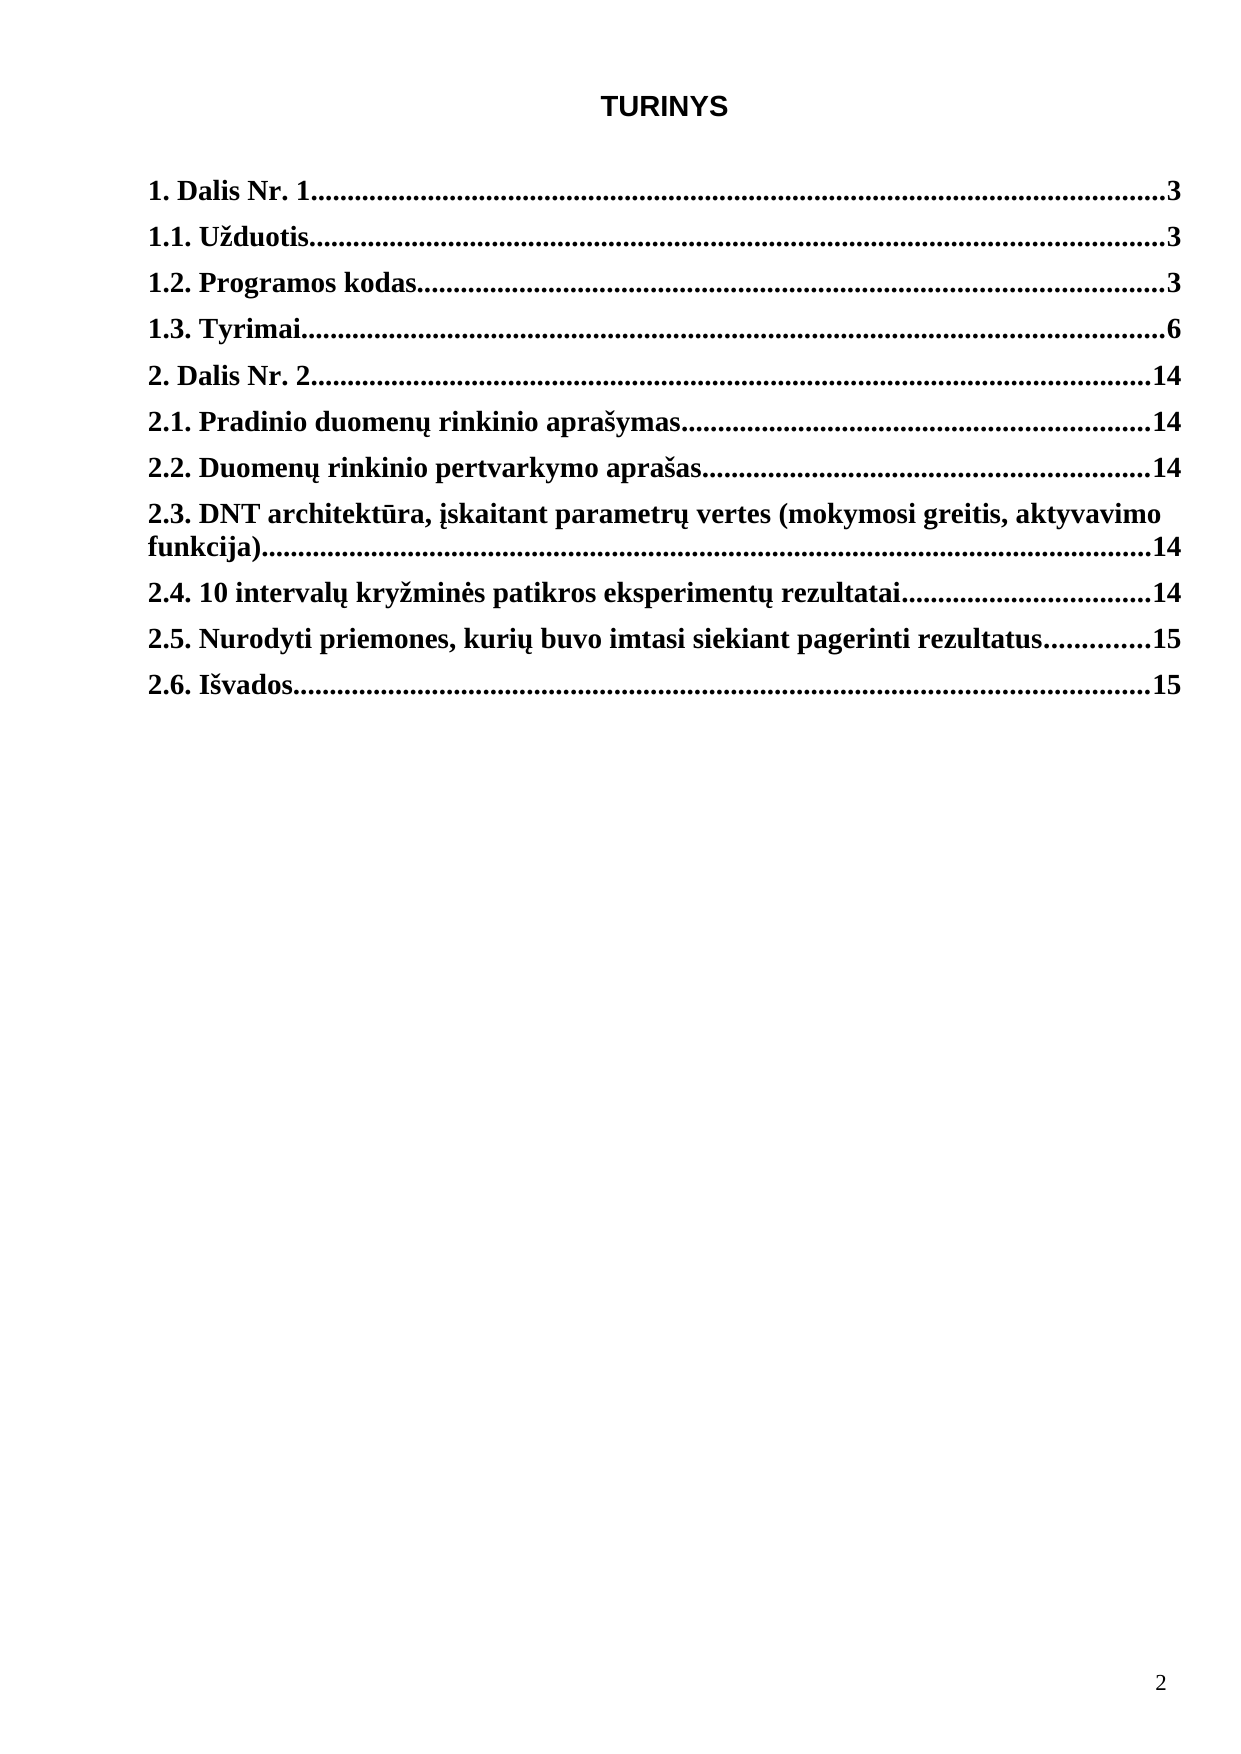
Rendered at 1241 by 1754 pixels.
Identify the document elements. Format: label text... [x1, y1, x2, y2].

text 2.5. Nurodyti priemones, kurių buvo imtasi siekiant pagerinti rezultatus 15 [148, 621, 1181, 655]
text 1.3. Tyrimai 6 [148, 312, 1181, 345]
text TURINYS [148, 89, 1181, 122]
text 1. Dalis Nr. 1 3 [148, 173, 1181, 207]
text 1.2. Programos kodas 3 [148, 266, 1181, 299]
text 2.6. Išvados 15 [148, 667, 1181, 701]
text 2.3. DNT architektūra, įskaitant parametrų vertes (mokymosi greitis, aktyvavimo funkcija) 14 [148, 496, 1181, 563]
text 1.1. Užduotis 3 [148, 219, 1181, 253]
text 2.4. 10 intervalų kryžminės patikros eksperimentų rezultatai 14 [148, 575, 1181, 609]
text 2. Dalis Nr. 2 14 [148, 358, 1181, 391]
text 2.2. Duomenų rinkinio pertvarkymo aprašas 14 [148, 450, 1181, 483]
text 2.1. Pradinio duomenų rinkinio aprašymas 14 [148, 404, 1181, 437]
